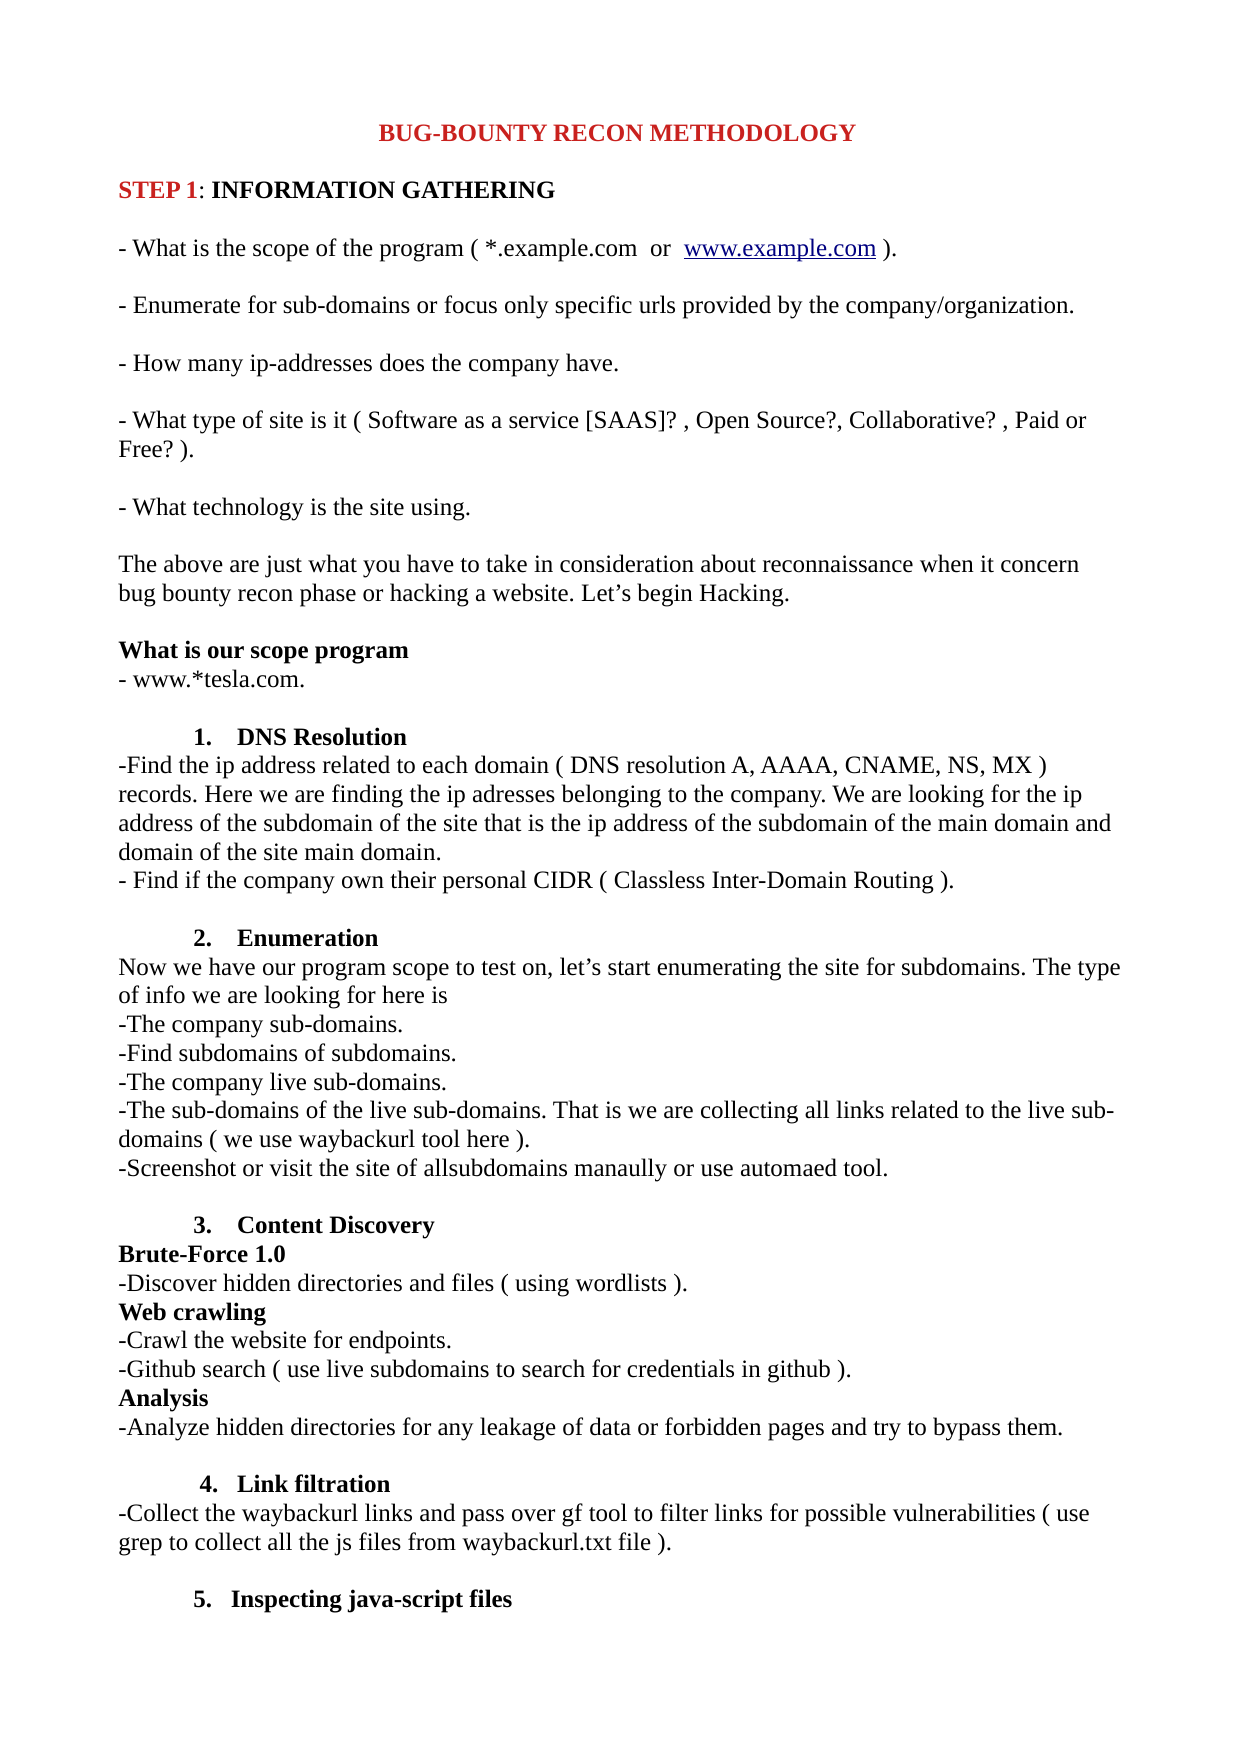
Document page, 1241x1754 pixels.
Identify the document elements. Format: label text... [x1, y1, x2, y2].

text -Find the ip address related to each domain ( DNS resolution A, AAAA, CNAME, NS, MX ) records. Here we are finding the ip adresses belonging to the company. We are looking for the ip address of the subdomain of the site that is the ip address of the subdomain of the main domain and domain of the site main domain. [118, 751, 1122, 866]
text 5. Inspecting java-script files [118, 1584, 1122, 1613]
text -The company sub-domains. [118, 1009, 1122, 1038]
list 2. Enumeration [156, 923, 1122, 952]
text - What technology is the site using. [118, 492, 1122, 521]
text -The company live sub-domains. [118, 1067, 1122, 1096]
text -Analyze hidden directories for any leakage of data or forbidden pages and try to bypass them. [118, 1412, 1122, 1441]
text Web crawling [118, 1297, 1122, 1326]
text -Screenshot or visit the site of allsubdomains manaully or use automaed tool. [118, 1153, 1122, 1182]
text Analysis [118, 1383, 1122, 1412]
text -Github search ( use live subdomains to search for credentials in github ). [118, 1354, 1122, 1383]
text -The sub-domains of the live sub-domains. That is we are collecting all links related to the live sub-domains ( we use waybackurl tool here ). [118, 1096, 1122, 1153]
text BUG-BOUNTY RECON METHODOLOGY [118, 118, 1122, 147]
text 1. DNS Resolution [118, 722, 1122, 751]
text - Find if the company own their personal CIDR ( Classless Inter-Domain Routing ). [118, 866, 1122, 894]
text -Discover hidden directories and files ( using wordlists ). [118, 1268, 1122, 1297]
text Now we have our program scope to test on, let’s start enumerating the site for subdomains. The type of info we are looking for here is [118, 952, 1122, 1009]
text - How many ip-addresses does the company have. [118, 348, 1122, 377]
text -Find subdomains of subdomains. [118, 1038, 1122, 1067]
text STEP 1: INFORMATION GATHERING [118, 176, 1122, 204]
text -Crawl the website for endpoints. [118, 1326, 1122, 1354]
text - www.*tesla.com. [118, 664, 1122, 693]
text -Collect the waybackurl links and pass over gf tool to filter links for possible vulnerabilities ( use grep to collect all the js files from waybackurl.txt file ). [118, 1498, 1122, 1556]
text The above are just what you have to take in consideration about reconnaissance when it concern bug bounty recon phase or hacking a website. Let’s begin Hacking. [118, 549, 1122, 607]
text - What type of site is it ( Software as a service [SAAS]? , Open Source?, Collaborative? , Paid or Free? ). [118, 406, 1122, 463]
list 3. Content Discovery [156, 1211, 1122, 1239]
text Brute-Force 1.0 [118, 1239, 1122, 1268]
text 4. Link filtration [118, 1469, 1122, 1498]
text - Enumerate for sub-domains or focus only specific urls provided by the company/organization. [118, 291, 1122, 319]
text What is our scope program [118, 636, 1122, 664]
text - What is the scope of the program ( *.example.com or www.example.com ). [118, 233, 1122, 262]
